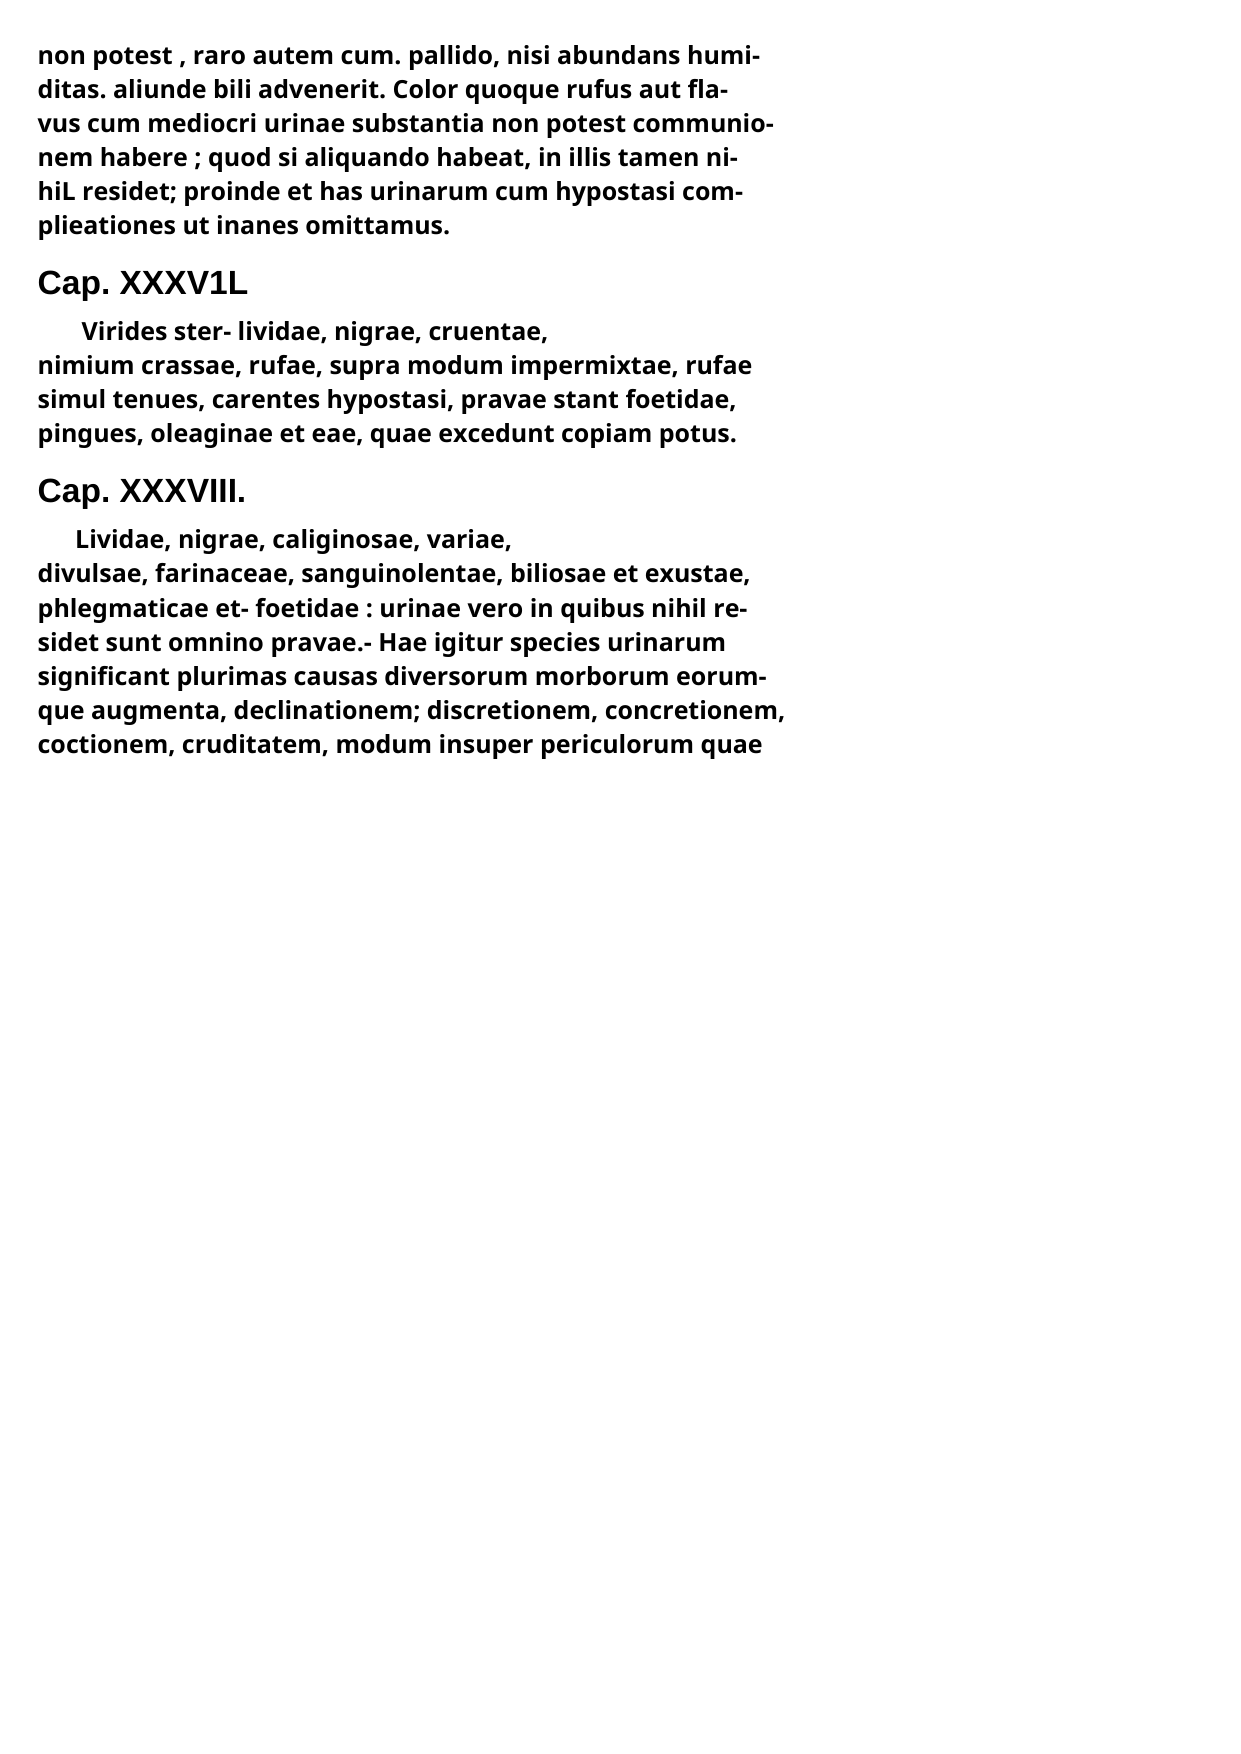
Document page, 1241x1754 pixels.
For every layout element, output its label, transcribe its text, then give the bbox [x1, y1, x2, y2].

subtitle Cap. XXXV1L [37, 263, 1203, 301]
subtitle Cap. XXXVIII. [37, 471, 1203, 509]
text Lividae, nigrae, caliginosae, variae, divulsae, farinaceae, sanguinolentae, biliosae et exustae, phlegmaticae et- foetidae : urinae vero in quibus nihil re- sidet sunt omnino pravae.- Hae igitur species urinarum significant plurimas causas diversorum morborum eorum- que augmenta, declinationem; discretionem, concretionem, coctionem, cruditatem, modum insuper periculorum quae [37, 522, 1203, 761]
text non potest , raro autem cum. pallido, nisi abundans humi- ditas. aliunde bili advenerit. Color quoque rufus aut fla- vus cum mediocri urinae substantia non potest communio- nem habere ; quod si aliquando habeat, in illis tamen ni- hiL residet; proinde et has urinarum cum hypostasi com- plieationes ut inanes omittamus. [37, 37, 1203, 242]
text Virides ster- lividae, nigrae, cruentae, nimium crassae, rufae, supra modum impermixtae, rufae simul tenues, carentes hypostasi, pravae stant foetidae, pingues, oleaginae et eae, quae excedunt copiam potus. [37, 314, 1203, 450]
